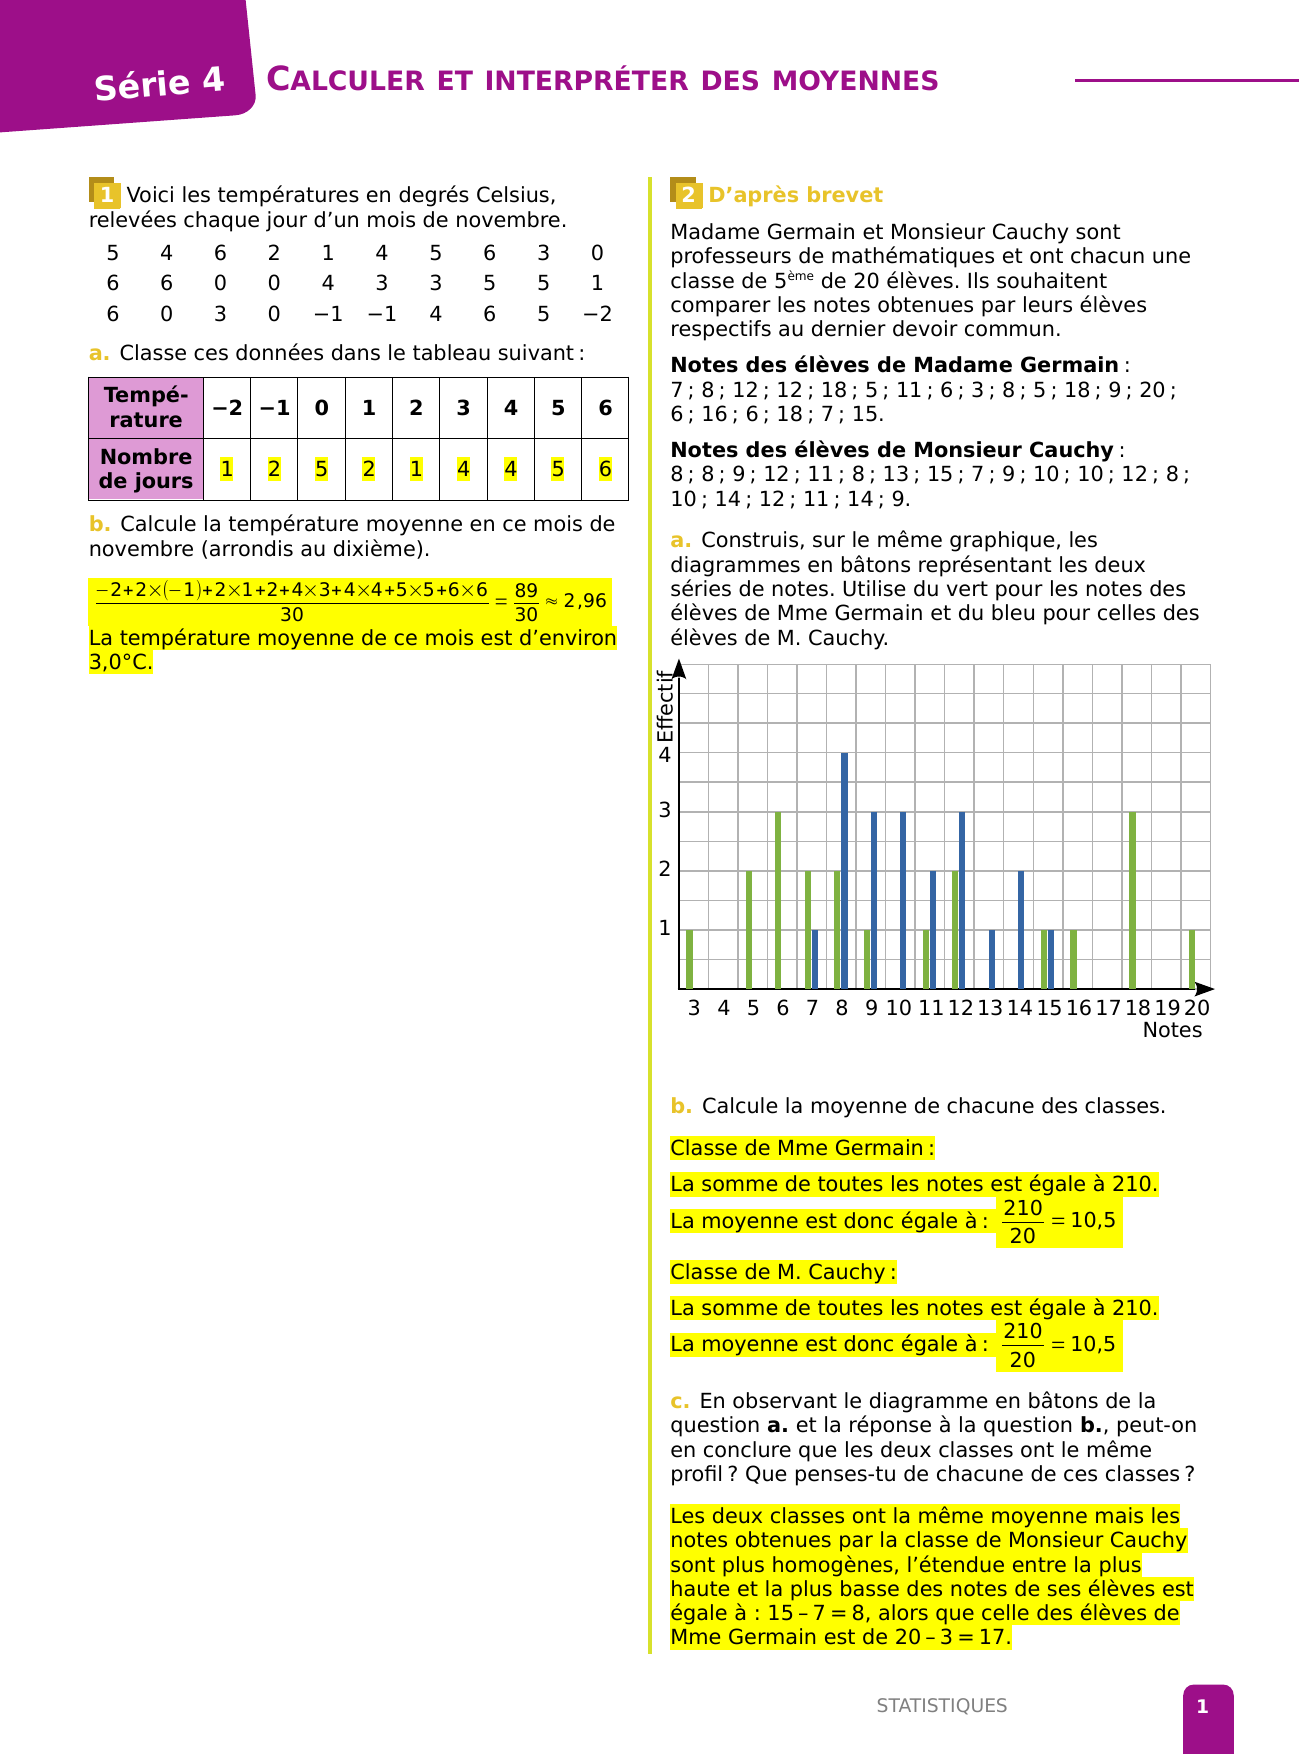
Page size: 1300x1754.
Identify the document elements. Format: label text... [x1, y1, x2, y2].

table_cell 3 [358, 269, 412, 299]
table_header −2 [204, 378, 250, 438]
table_cell 6 [89, 269, 142, 299]
table_header 0 [298, 378, 345, 438]
table_header 3 [440, 378, 487, 438]
table_header 5 [412, 239, 466, 268]
subtitle La somme de toutes les notes est égale à 210. La moyenne est donc égale à : [670, 1233, 996, 1248]
subtitle Classe de M. Cauchy : [897, 1260, 1205, 1284]
table_header 2 [250, 239, 304, 268]
subtitle La température moyenne de ce mois est d’environ 3,0°C. [153, 578, 623, 674]
table_header 2 [393, 378, 439, 438]
table_cell 0 [250, 299, 304, 329]
table_cell −2 [573, 299, 627, 329]
table_cell 6 [89, 299, 142, 329]
table_cell 5 [466, 269, 519, 299]
table_cell 5 [519, 269, 573, 299]
table_cell 3 [196, 299, 250, 329]
table_cell 4 [440, 439, 487, 499]
table_cell 4 [488, 439, 534, 499]
table_cell 4 [304, 269, 358, 299]
subtitle La somme de toutes les notes est égale à 210. La moyenne est donc égale à : [670, 1320, 996, 1333]
table_header 4 [358, 239, 412, 268]
table_cell −1 [304, 299, 358, 329]
table_header 4 [488, 378, 534, 438]
table_cell 6 [582, 439, 628, 499]
table_cell 6 [466, 299, 519, 329]
table_header 6 [196, 239, 250, 268]
table_cell 0 [196, 269, 250, 299]
subtitle Les deux classes ont la même moyenne mais les notes obtenues par la classe de Monsieur Cauchy sont plus homogènes, l’étendue entre la plus haute et la plus basse des notes de ses élèves est égale à : 15 – 7 = 8, alors que celle des élèves de Mme Germain est de 20 – 3 = 17. [1012, 1504, 1205, 1650]
subtitle La somme de toutes les notes est égale à 210. La moyenne est donc égale à : [670, 1357, 996, 1372]
list En observant le diagramme en bâtons de la question a. et la réponse à la question b., peut-on en conclure que les deux classes ont le même profil ? Que penses-tu de chacune de ces classes ? [670, 1389, 1211, 1486]
table_cell 2 [346, 439, 392, 499]
table_header 6 [582, 378, 628, 438]
subtitle D’après brevet [696, 177, 1211, 208]
table_cell 2 [251, 439, 297, 499]
table_header 5 [89, 239, 142, 268]
list Calcule la température moyenne en ce mois de novembre (arrondis au dixième). [88, 512, 629, 561]
table_cell 5 [535, 439, 581, 499]
table_cell Nombre de jours [89, 439, 203, 499]
list Classe ces données dans le tableau suivant : [88, 341, 629, 365]
subtitle Voici les températures en degrés Celsius, relevées chaque jour d’un mois de novembre. [88, 177, 629, 232]
subtitle Notes des élèves de Madame Germain : 7 ; 8 ; 12 ; 12 ; 18 ; 5 ; 11 ; 6 ; 3 ; 8 ; 5 ; 18 ; 9 ; 20 ; 6 ; 16 ; 6 ; 18 ; 7 ; 15. [670, 353, 1205, 426]
table_cell 4 [412, 299, 466, 329]
table_cell 3 [412, 269, 466, 299]
table_cell 1 [393, 439, 439, 499]
table_header 4 [143, 239, 196, 268]
subtitle La somme de toutes les notes est égale à 210. La moyenne est donc égale à : [1123, 1296, 1205, 1372]
table_cell 5 [519, 299, 573, 329]
table_cell −1 [358, 299, 412, 329]
table_header 5 [535, 378, 581, 438]
subtitle Madame Germain et Monsieur Cauchy sont professeurs de mathématiques et ont chacun une classe de 5ème de 20 élèves. Ils souhaitent comparer les notes obtenues par leurs élèves respectifs au dernier devoir commun. [670, 220, 1205, 341]
table_header 6 [466, 239, 519, 268]
list Calcule la moyenne de chacune des classes. [670, 677, 1211, 1118]
list Construis, sur le même graphique, les diagrammes en bâtons représentant les deux séries de notes. Utilise du vert pour les notes des élèves de Mme Germain et du bleu pour celles des élèves de M. Cauchy. [670, 528, 1211, 650]
subtitle La somme de toutes les notes est égale à 210. La moyenne est donc égale à : [670, 1197, 996, 1209]
subtitle Notes des élèves de Monsieur Cauchy : 8 ; 8 ; 9 ; 12 ; 11 ; 8 ; 13 ; 15 ; 7 ; 9 ; 10 ; 10 ; 12 ; 8 ; 10 ; 14 ; 12 ; 11 ; 14 ; 9. [670, 438, 1205, 511]
subtitle La somme de toutes les notes est égale à 210. La moyenne est donc égale à : [1123, 1172, 1205, 1248]
table_header 3 [519, 239, 573, 268]
subtitle Classe de Mme Germain : [935, 1136, 1205, 1160]
table_header −1 [251, 378, 297, 438]
table_header 1 [346, 378, 392, 438]
table_cell 5 [298, 439, 345, 499]
table_header 0 [573, 239, 627, 268]
table_cell 1 [204, 439, 250, 499]
table_cell 6 [143, 269, 196, 299]
table_header 1 [304, 239, 358, 268]
table_header Tempé­rature [89, 378, 203, 438]
table_cell 0 [250, 269, 304, 299]
table_cell 1 [573, 269, 627, 299]
table_cell 0 [143, 299, 196, 329]
